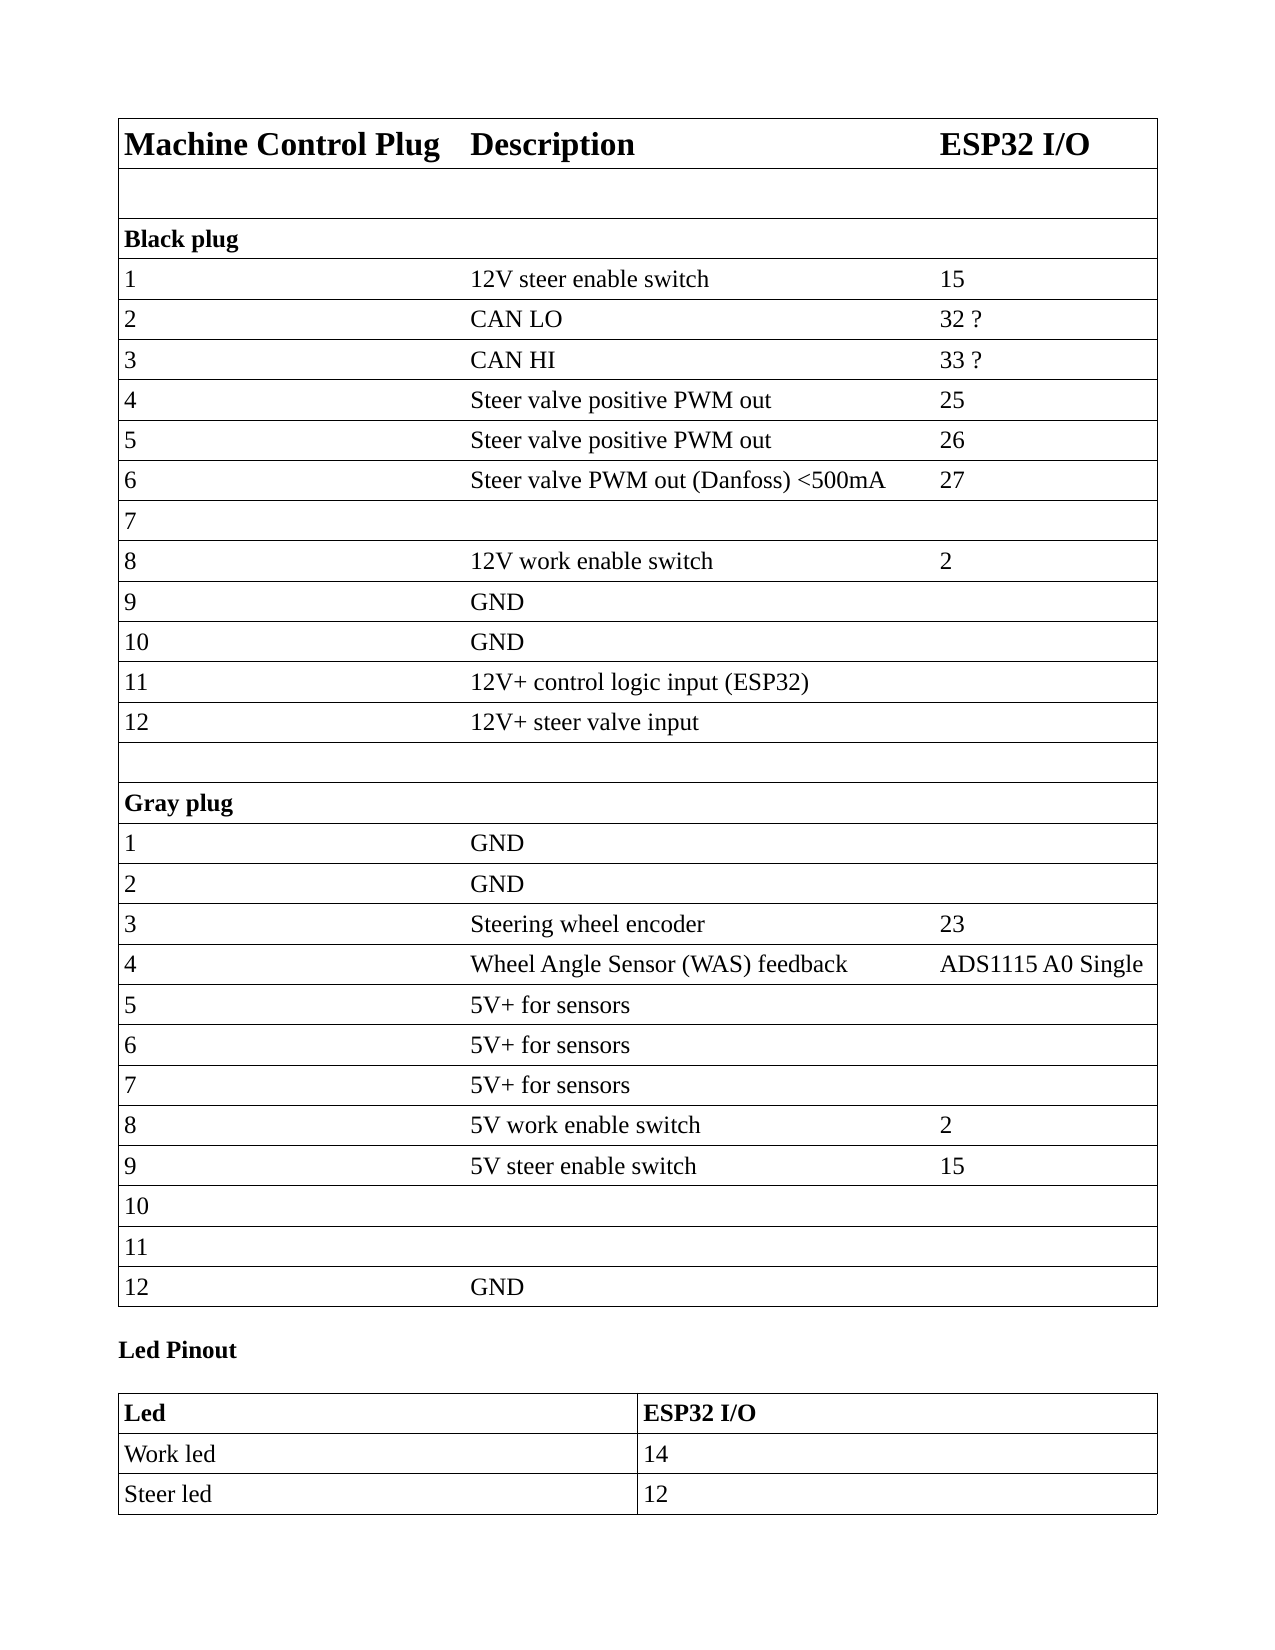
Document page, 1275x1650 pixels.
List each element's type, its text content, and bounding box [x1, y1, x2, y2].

table_cell GND [464, 864, 934, 903]
table_cell ADS1115 A0 Single [934, 945, 1157, 984]
table_cell 14 [638, 1434, 1157, 1473]
table_cell Wheel Angle Sensor (WAS) feedback [464, 945, 934, 984]
table_cell [934, 501, 1157, 540]
table_cell 6 [119, 461, 464, 500]
table_cell 25 [934, 380, 1157, 419]
table_cell Black plug [119, 219, 464, 258]
table_header ESP32 I/O [934, 119, 1157, 168]
text Led Pinout [118, 1335, 1157, 1364]
table_cell 5V steer enable switch [464, 1146, 934, 1185]
table_cell 15 [934, 259, 1157, 298]
table_cell 5V+ for sensors [464, 1066, 934, 1105]
table_cell 5V+ for sensors [464, 985, 934, 1024]
table_cell 2 [934, 1106, 1157, 1145]
table_cell [934, 1186, 1157, 1226]
table_cell [934, 169, 1157, 218]
table_cell [934, 622, 1157, 661]
table_cell GND [464, 824, 934, 863]
table_header Machine Control Plug [119, 119, 464, 168]
table_cell 7 [119, 501, 464, 540]
table_cell 27 [934, 461, 1157, 500]
table_cell 8 [119, 541, 464, 581]
table_cell 2 [119, 864, 464, 903]
table_cell [119, 169, 464, 218]
table_cell [934, 864, 1157, 903]
table_cell 5 [119, 985, 464, 1024]
table_cell 12 [119, 703, 464, 742]
table_header Description [464, 119, 934, 168]
table_cell [934, 219, 1157, 258]
table_cell [934, 985, 1157, 1024]
table_cell GND [464, 1267, 934, 1306]
table_cell 10 [119, 1186, 464, 1226]
table_cell [464, 501, 934, 540]
table_cell 2 [119, 300, 464, 339]
table_cell [934, 1025, 1157, 1064]
table_cell 15 [934, 1146, 1157, 1185]
table_cell GND [464, 622, 934, 661]
table_cell 23 [934, 904, 1157, 943]
table_cell [934, 662, 1157, 702]
table_cell Steer led [119, 1474, 637, 1514]
table_cell 11 [119, 662, 464, 702]
table_cell 10 [119, 622, 464, 661]
table_cell [934, 1066, 1157, 1105]
table_cell 12V work enable switch [464, 541, 934, 581]
table_cell [934, 582, 1157, 621]
table_cell [464, 169, 934, 218]
table_header Led [119, 1394, 637, 1433]
table_cell [119, 743, 464, 782]
table_cell 32 ? [934, 300, 1157, 339]
table_cell 26 [934, 421, 1157, 460]
table_cell CAN HI [464, 340, 934, 379]
table_cell [934, 783, 1157, 823]
table_cell Steer valve PWM out (Danfoss) <500mA [464, 461, 934, 500]
table_cell [464, 1186, 934, 1226]
table_cell 12 [119, 1267, 464, 1306]
table_cell 8 [119, 1106, 464, 1145]
table_cell [934, 824, 1157, 863]
table_cell 12 [638, 1474, 1157, 1514]
table_cell [934, 703, 1157, 742]
table_cell [464, 783, 934, 823]
table_cell CAN LO [464, 300, 934, 339]
table_cell 4 [119, 945, 464, 984]
table_cell [464, 1227, 934, 1266]
table_cell 9 [119, 1146, 464, 1185]
table_cell 3 [119, 340, 464, 379]
table_cell 12V+ control logic input (ESP32) [464, 662, 934, 702]
table_cell 9 [119, 582, 464, 621]
table_cell 1 [119, 824, 464, 863]
table_cell [464, 219, 934, 258]
table_header ESP32 I/O [638, 1394, 1157, 1433]
table_cell 4 [119, 380, 464, 419]
table_cell [934, 1267, 1157, 1306]
table_cell 5V work enable switch [464, 1106, 934, 1145]
table_cell Steer valve positive PWM out [464, 380, 934, 419]
table_cell 5V+ for sensors [464, 1025, 934, 1064]
table_cell 6 [119, 1025, 464, 1064]
table_cell 12V steer enable switch [464, 259, 934, 298]
table_cell Steering wheel encoder [464, 904, 934, 943]
table_cell 3 [119, 904, 464, 943]
table_cell 7 [119, 1066, 464, 1105]
table_cell 2 [934, 541, 1157, 581]
table_cell 1 [119, 259, 464, 298]
table_cell 12V+ steer valve input [464, 703, 934, 742]
table_cell [934, 1227, 1157, 1266]
table_cell 11 [119, 1227, 464, 1266]
table_cell GND [464, 582, 934, 621]
table_cell 5 [119, 421, 464, 460]
table_cell [934, 743, 1157, 782]
table_cell Gray plug [119, 783, 464, 823]
table_cell 33 ? [934, 340, 1157, 379]
table_cell Work led [119, 1434, 637, 1473]
table_cell Steer valve positive PWM out [464, 421, 934, 460]
table_cell [464, 743, 934, 782]
